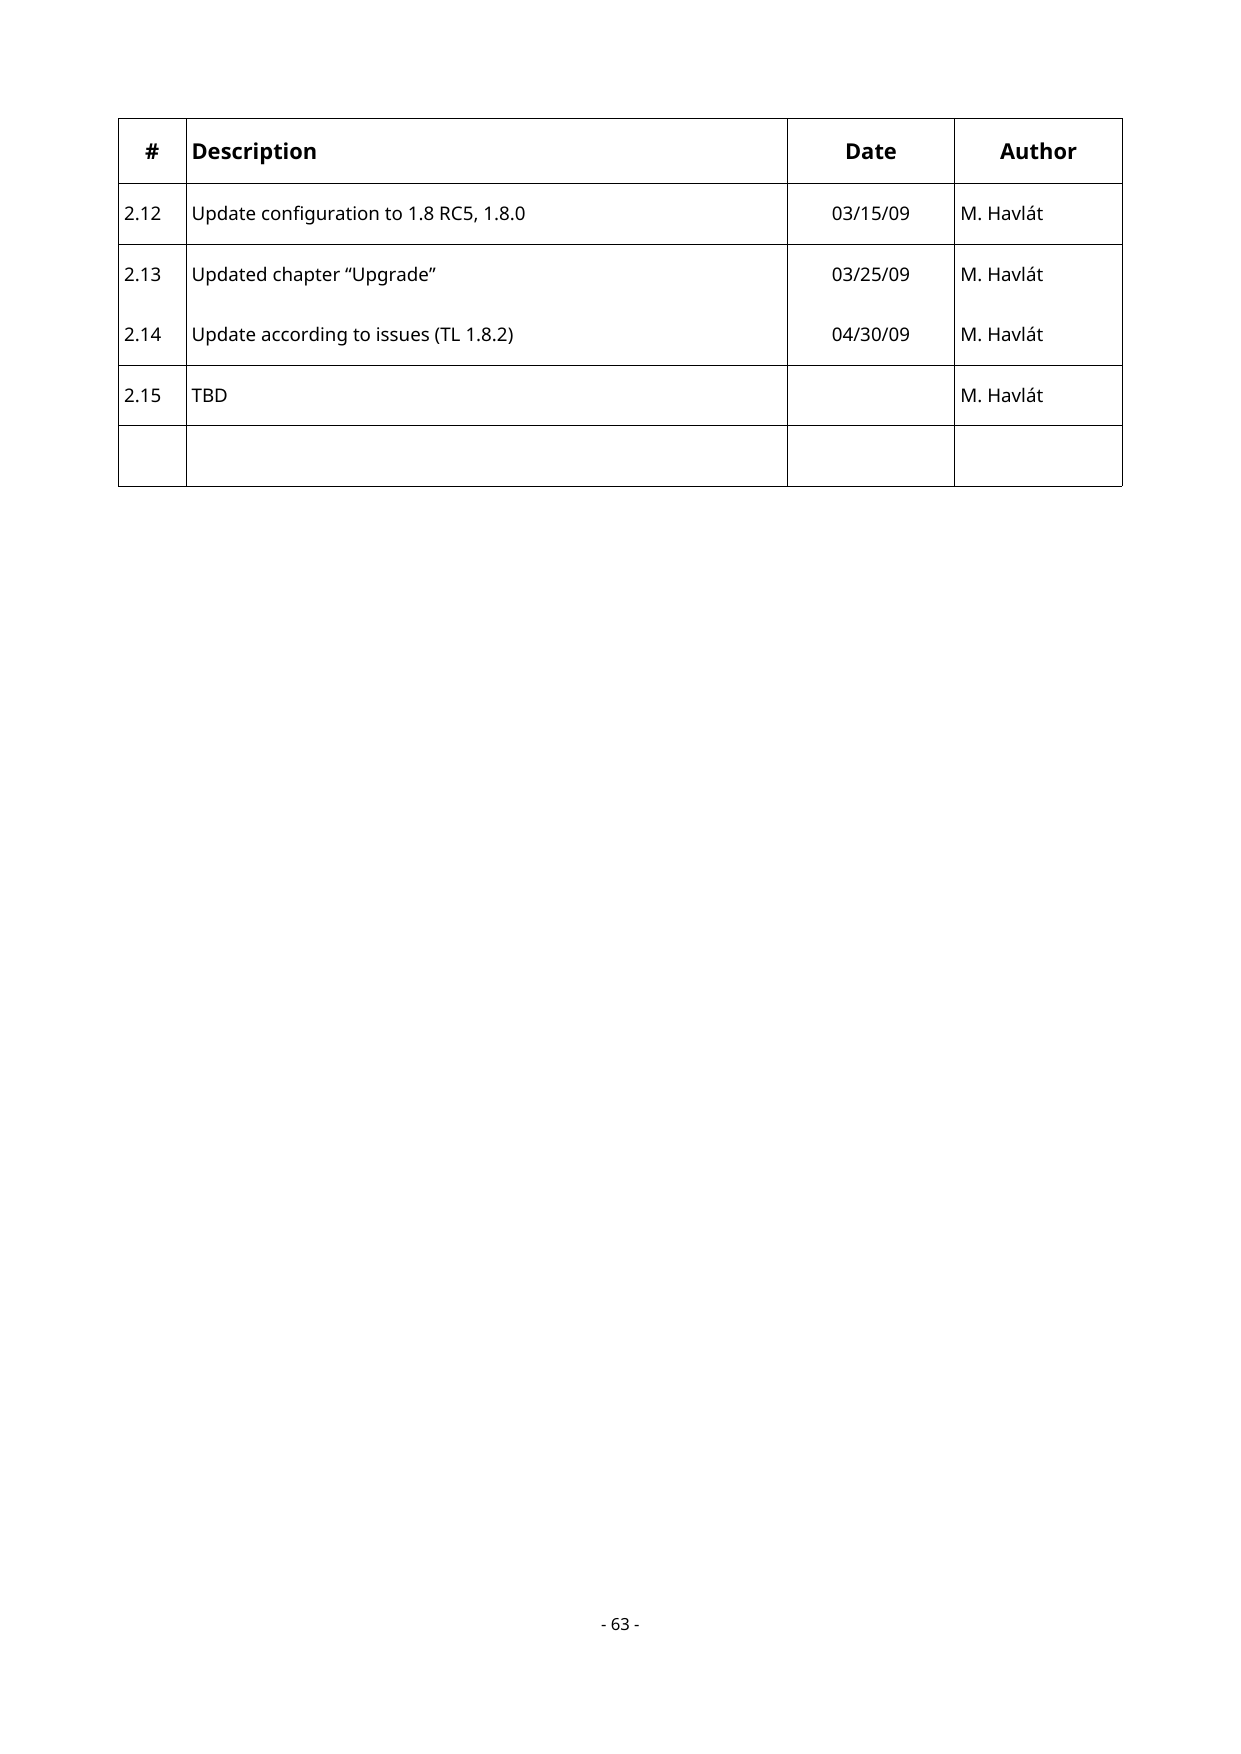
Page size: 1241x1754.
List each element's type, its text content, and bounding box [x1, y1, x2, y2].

table_cell Update configuration to 1.8 RC5, 1.8.0 [187, 184, 787, 244]
table_cell M. Havlát [955, 184, 1122, 244]
table_cell 04/30/09 [788, 304, 954, 365]
table_cell [119, 426, 186, 486]
table_cell M. Havlát [955, 245, 1122, 304]
table_cell [788, 426, 954, 486]
table_cell M. Havlát [955, 366, 1122, 425]
table_cell 2.12 [119, 184, 186, 244]
table_header # [119, 119, 186, 183]
table_cell Update according to issues (TL 1.8.2) [187, 304, 787, 365]
table_header Date [788, 119, 954, 183]
table_cell Updated chapter “Upgrade” [187, 245, 787, 304]
table_cell 03/15/09 [788, 184, 954, 244]
table_cell [955, 426, 1122, 486]
table_cell 2.14 [119, 304, 186, 365]
table_cell 03/25/09 [788, 245, 954, 304]
table_cell 2.13 [119, 245, 186, 304]
table_header Author [955, 119, 1122, 183]
table_cell [187, 426, 787, 486]
table_header Description [187, 119, 787, 183]
table_cell 2.15 [119, 366, 186, 425]
table_cell [788, 366, 954, 425]
table_cell M. Havlát [955, 304, 1122, 365]
table_cell TBD [187, 366, 787, 425]
